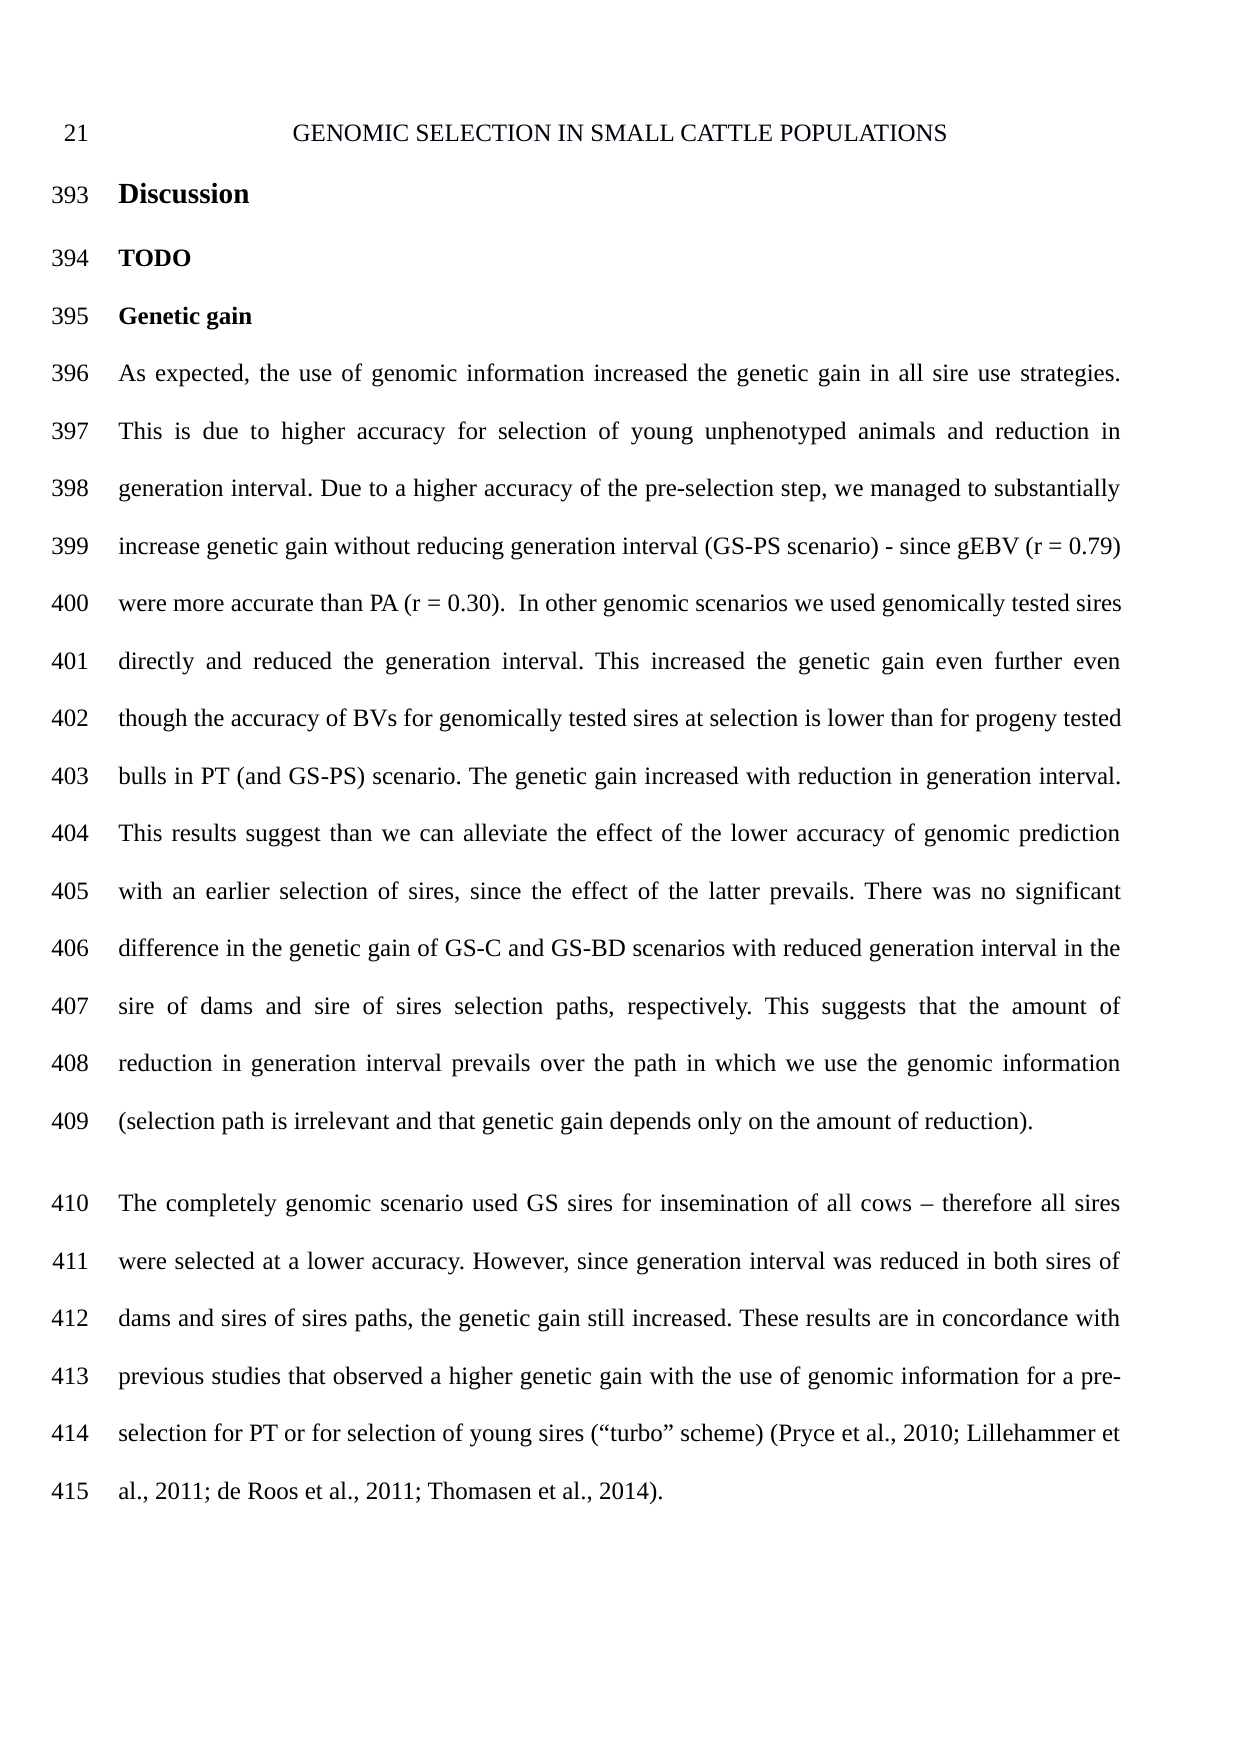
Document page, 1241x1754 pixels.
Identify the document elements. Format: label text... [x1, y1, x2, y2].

subtitle TODO [118, 243, 1122, 272]
text The completely genomic scenario used GS sires for insemination of all cows – therefore all sires were selected at a lower accuracy. However, since generation interval was reduced in both sires of dams and sires of sires paths, the genetic gain still increased. These results are in concordance with previous studies that observed a higher genetic gain with the use of genomic information for a pre-selection for PT or for selection of young sires (“turbo” scheme) (Pryce et al., 2010; Lillehammer et al., 2011; de Roos et al., 2011; Thomasen et al., 2014). [118, 1188, 1122, 1505]
subtitle Discussion [118, 176, 1122, 210]
subtitle Genetic gain [118, 301, 1122, 330]
text As expected, the use of genomic information increased the genetic gain in all sire use strategies. This is due to higher accuracy for selection of young unphenotyped animals and reduction in generation interval. Due to a higher accuracy of the pre-selection step, we managed to substantially increase genetic gain without reducing generation interval (GS-PS scenario) - since gEBV (r = 0.79) were more accurate than PA (r = 0.30). In other genomic scenarios we used genomically tested sires directly and reduced the generation interval. This increased the genetic gain even further even though the accuracy of BVs for genomically tested sires at selection is lower than for progeny tested bulls in PT (and GS‑PS) scenario. The genetic gain increased with reduction in generation interval. This results suggest than we can alleviate the effect of the lower accuracy of genomic prediction with an earlier selection of sires, since the effect of the latter prevails. There was no significant difference in the genetic gain of GS-C and GS-BD scenarios with reduced generation interval in the sire of dams and sire of sires selection paths, respectively. This suggests that the amount of reduction in generation interval prevails over the path in which we use the genomic information (selection path is irrelevant and that genetic gain depends only on the amount of reduction). [118, 358, 1122, 1135]
